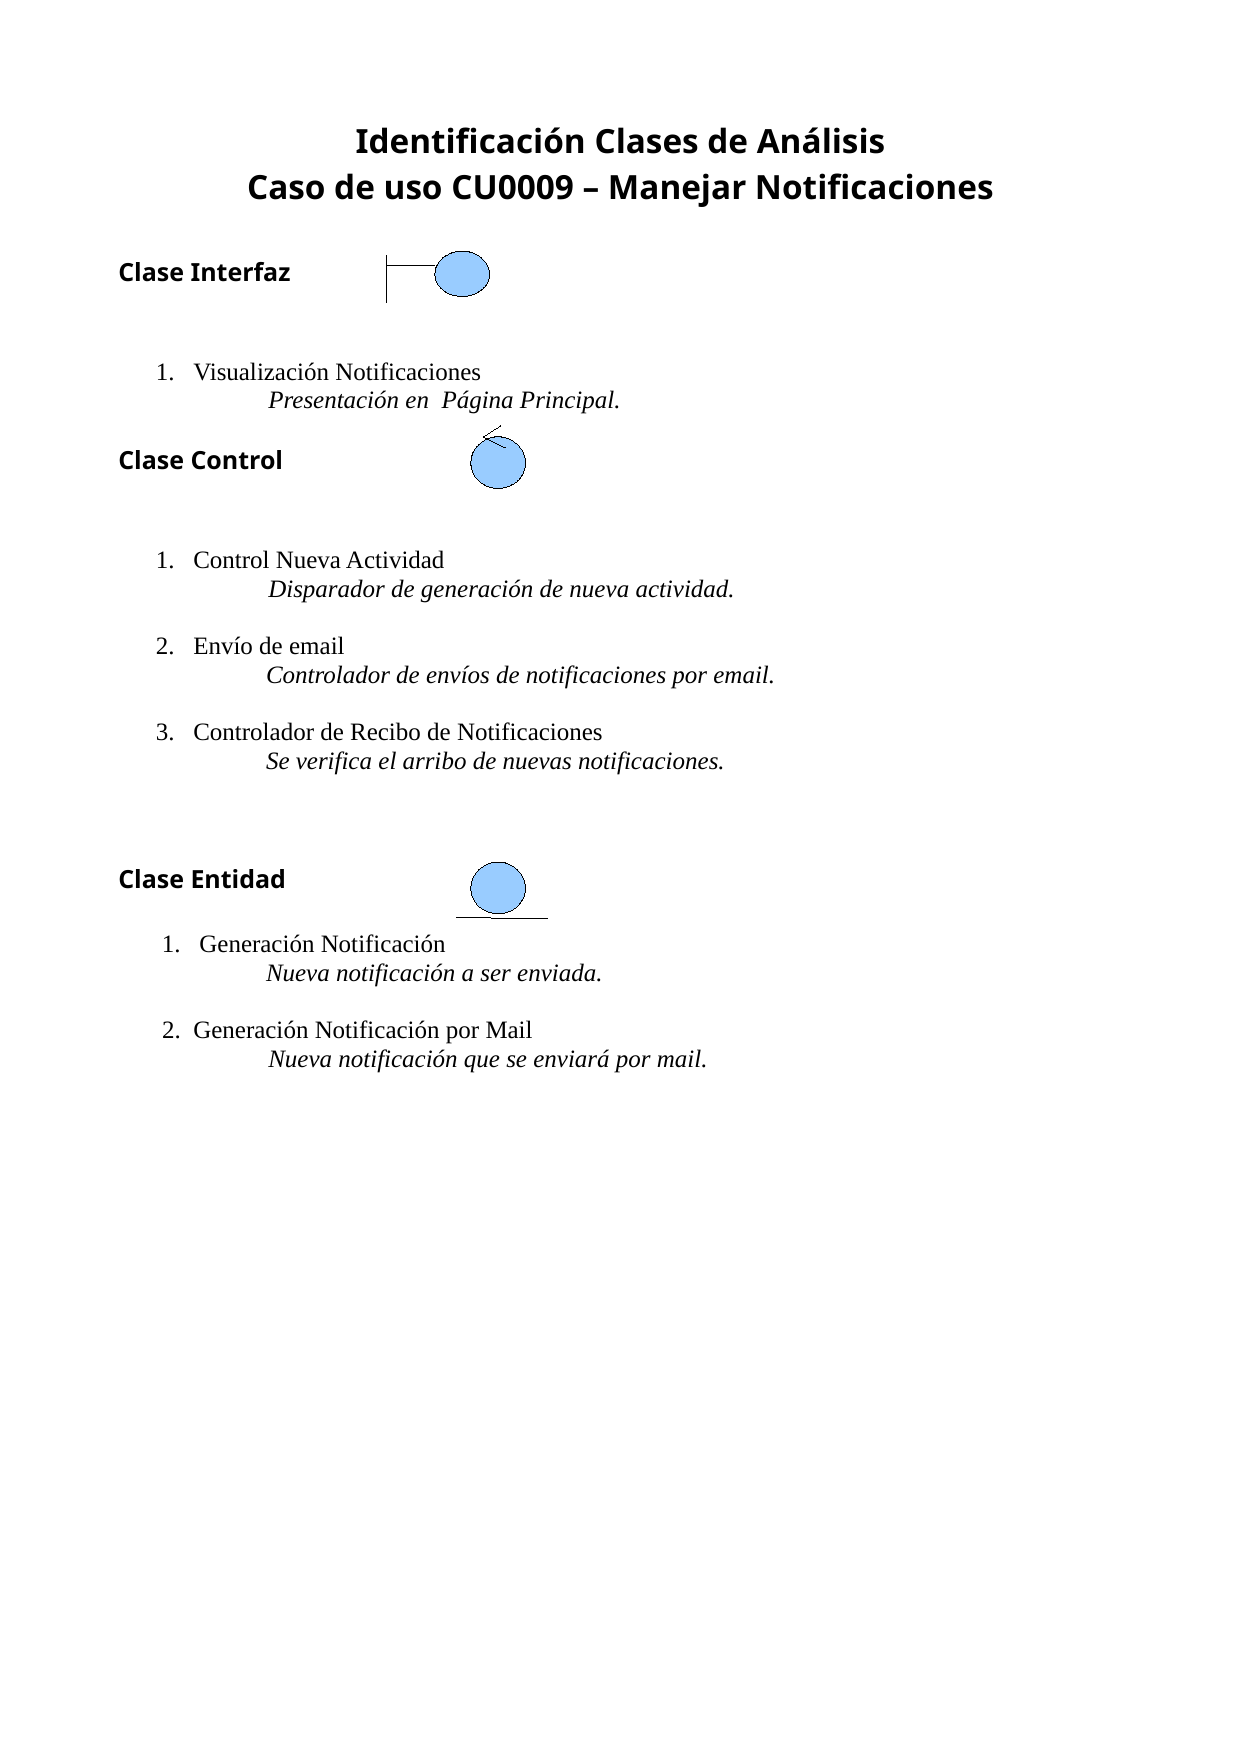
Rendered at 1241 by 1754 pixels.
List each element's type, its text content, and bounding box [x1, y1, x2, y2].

list Presentación en Página Principal. [231, 385, 1123, 414]
text Identificación Clases de Análisis [118, 118, 1123, 163]
text Caso de uso CU0009 – Manejar Notificaciones [118, 163, 1123, 209]
text Clase Entidad [118, 861, 1123, 895]
text Clase Control [118, 443, 479, 477]
list Envío de email [156, 631, 1123, 660]
list Controlador de Recibo de Notificaciones [156, 717, 1123, 746]
list Generación Notificación por Mail [162, 1016, 1123, 1044]
text Nueva notificación a ser enviada. [118, 958, 1123, 987]
text [478, 254, 1123, 288]
list Control Nueva Actividad [156, 545, 1123, 574]
text [518, 443, 1123, 477]
text Controlador de envíos de notificaciones por email. [118, 660, 1123, 689]
list Visualización Notificaciones [156, 357, 1123, 385]
text Clase Interfaz [118, 254, 447, 288]
list Nueva notificación que se enviará por mail. [162, 1044, 1123, 1073]
list Generación Notificación [162, 929, 1123, 958]
list Disparador de generación de nueva actividad. [231, 574, 1123, 602]
text Se verifica el arribo de nuevas notificaciones. [118, 746, 1123, 775]
